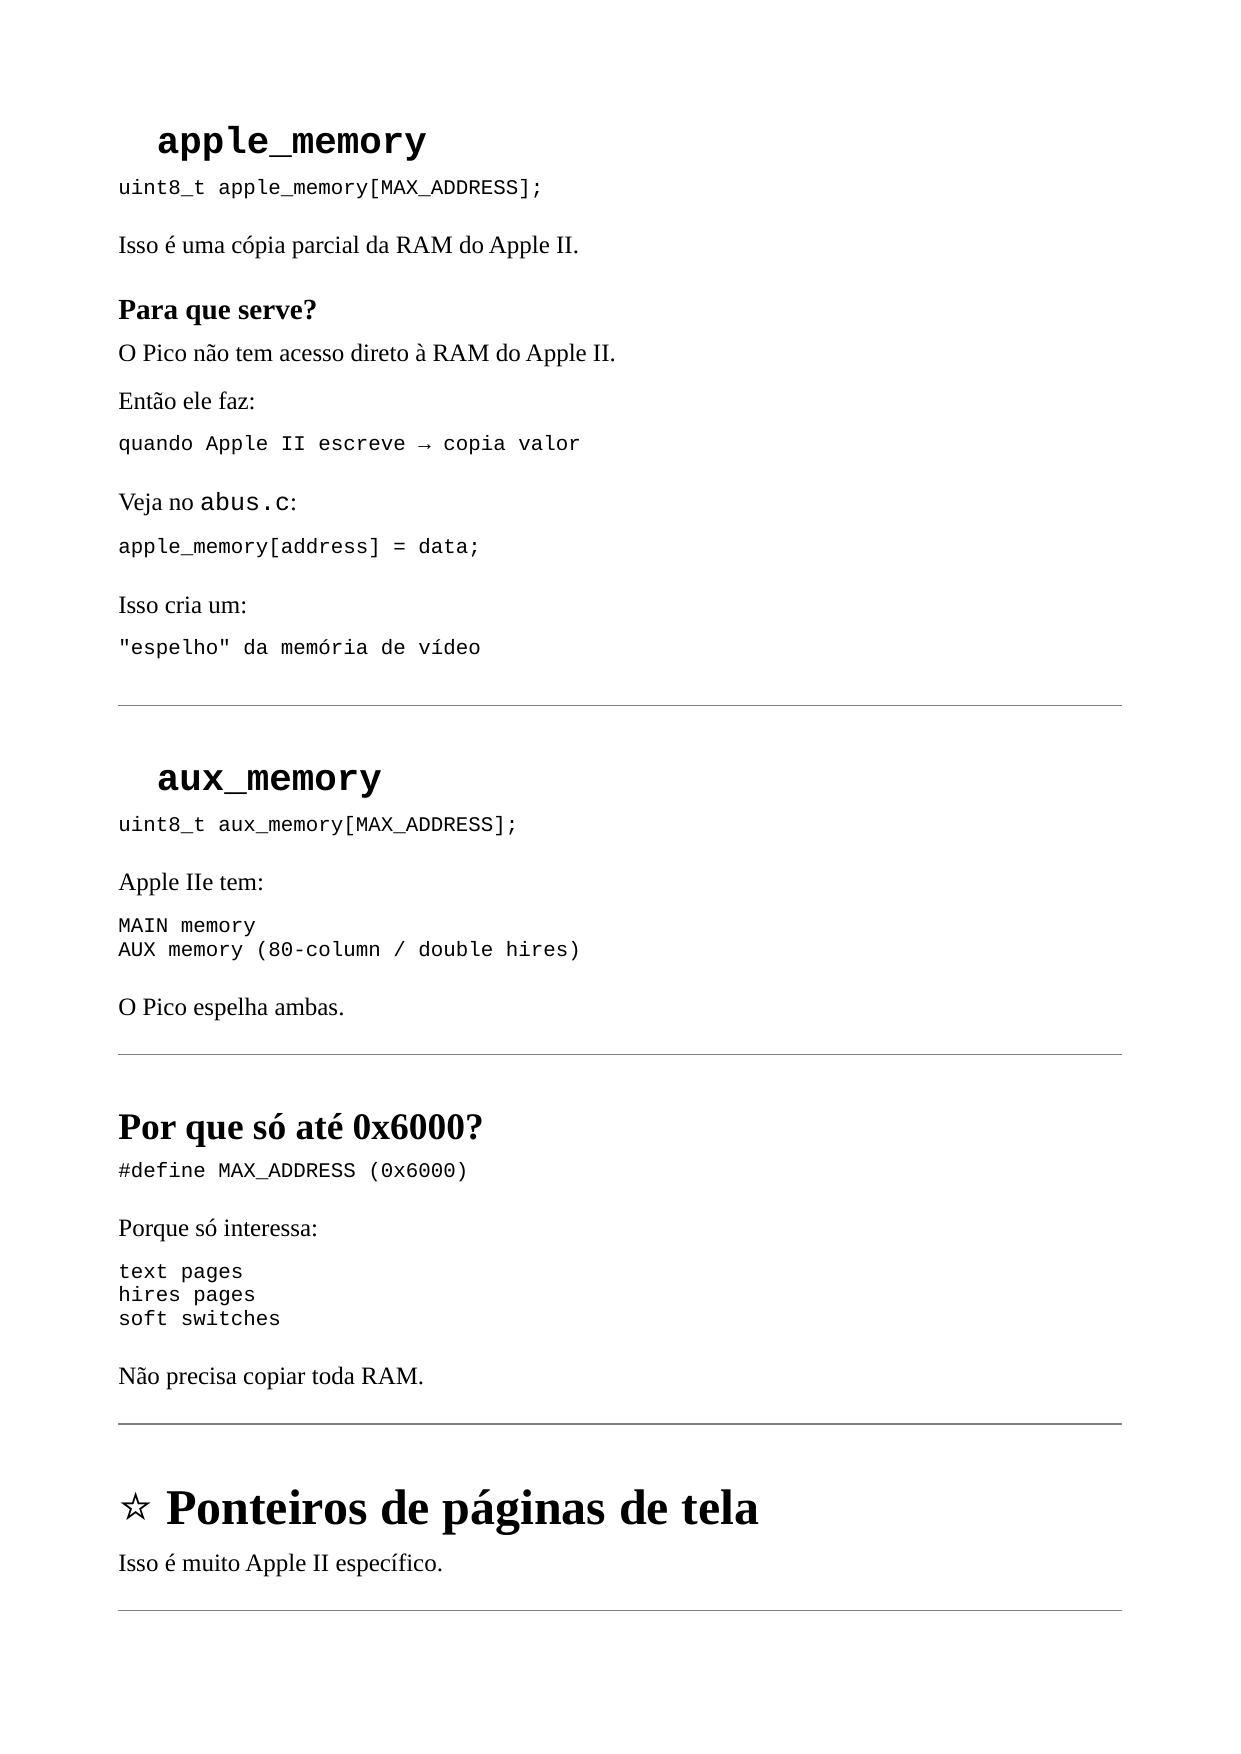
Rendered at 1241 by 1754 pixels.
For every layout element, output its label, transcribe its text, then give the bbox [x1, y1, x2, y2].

text text pages [118, 1261, 1122, 1284]
text Isso cria um: [118, 590, 1122, 618]
text uint8_t aux_memory[MAX_ADDRESS]; [118, 814, 1122, 838]
text hires pages [118, 1284, 1122, 1308]
subtitle Por que só até 0x6000? [118, 1104, 1122, 1148]
text Então ele faz: [118, 386, 1122, 414]
text #define MAX_ADDRESS (0x6000) [118, 1160, 1122, 1184]
text Isso é uma cópia parcial da RAM do Apple II. [118, 230, 1122, 259]
text AUX memory (80-column / double hires) [118, 939, 1122, 962]
subtitle ✅ apple_memory [118, 118, 1122, 164]
text Não precisa copiar toda RAM. [118, 1361, 1122, 1390]
text Isso é muito Apple II específico. [118, 1548, 1122, 1577]
subtitle ⭐ Ponteiros de páginas de tela [118, 1478, 1122, 1536]
text "espelho" da memória de vídeo [118, 637, 1122, 661]
text quando Apple II escreve → copia valor [118, 433, 1122, 457]
text MAIN memory [118, 915, 1122, 939]
subtitle ✅ aux_memory [118, 756, 1122, 802]
text Apple IIe tem: [118, 867, 1122, 896]
text Porque só interessa: [118, 1213, 1122, 1242]
text uint8_t apple_memory[MAX_ADDRESS]; [118, 177, 1122, 201]
text apple_memory[address] = data; [118, 537, 1122, 560]
text O Pico não tem acesso direto à RAM do Apple II. [118, 338, 1122, 367]
text Veja no abus.c: [118, 487, 1122, 517]
subtitle Para que serve? [118, 292, 1122, 326]
text soft switches [118, 1308, 1122, 1332]
text O Pico espelha ambas. [118, 992, 1122, 1021]
